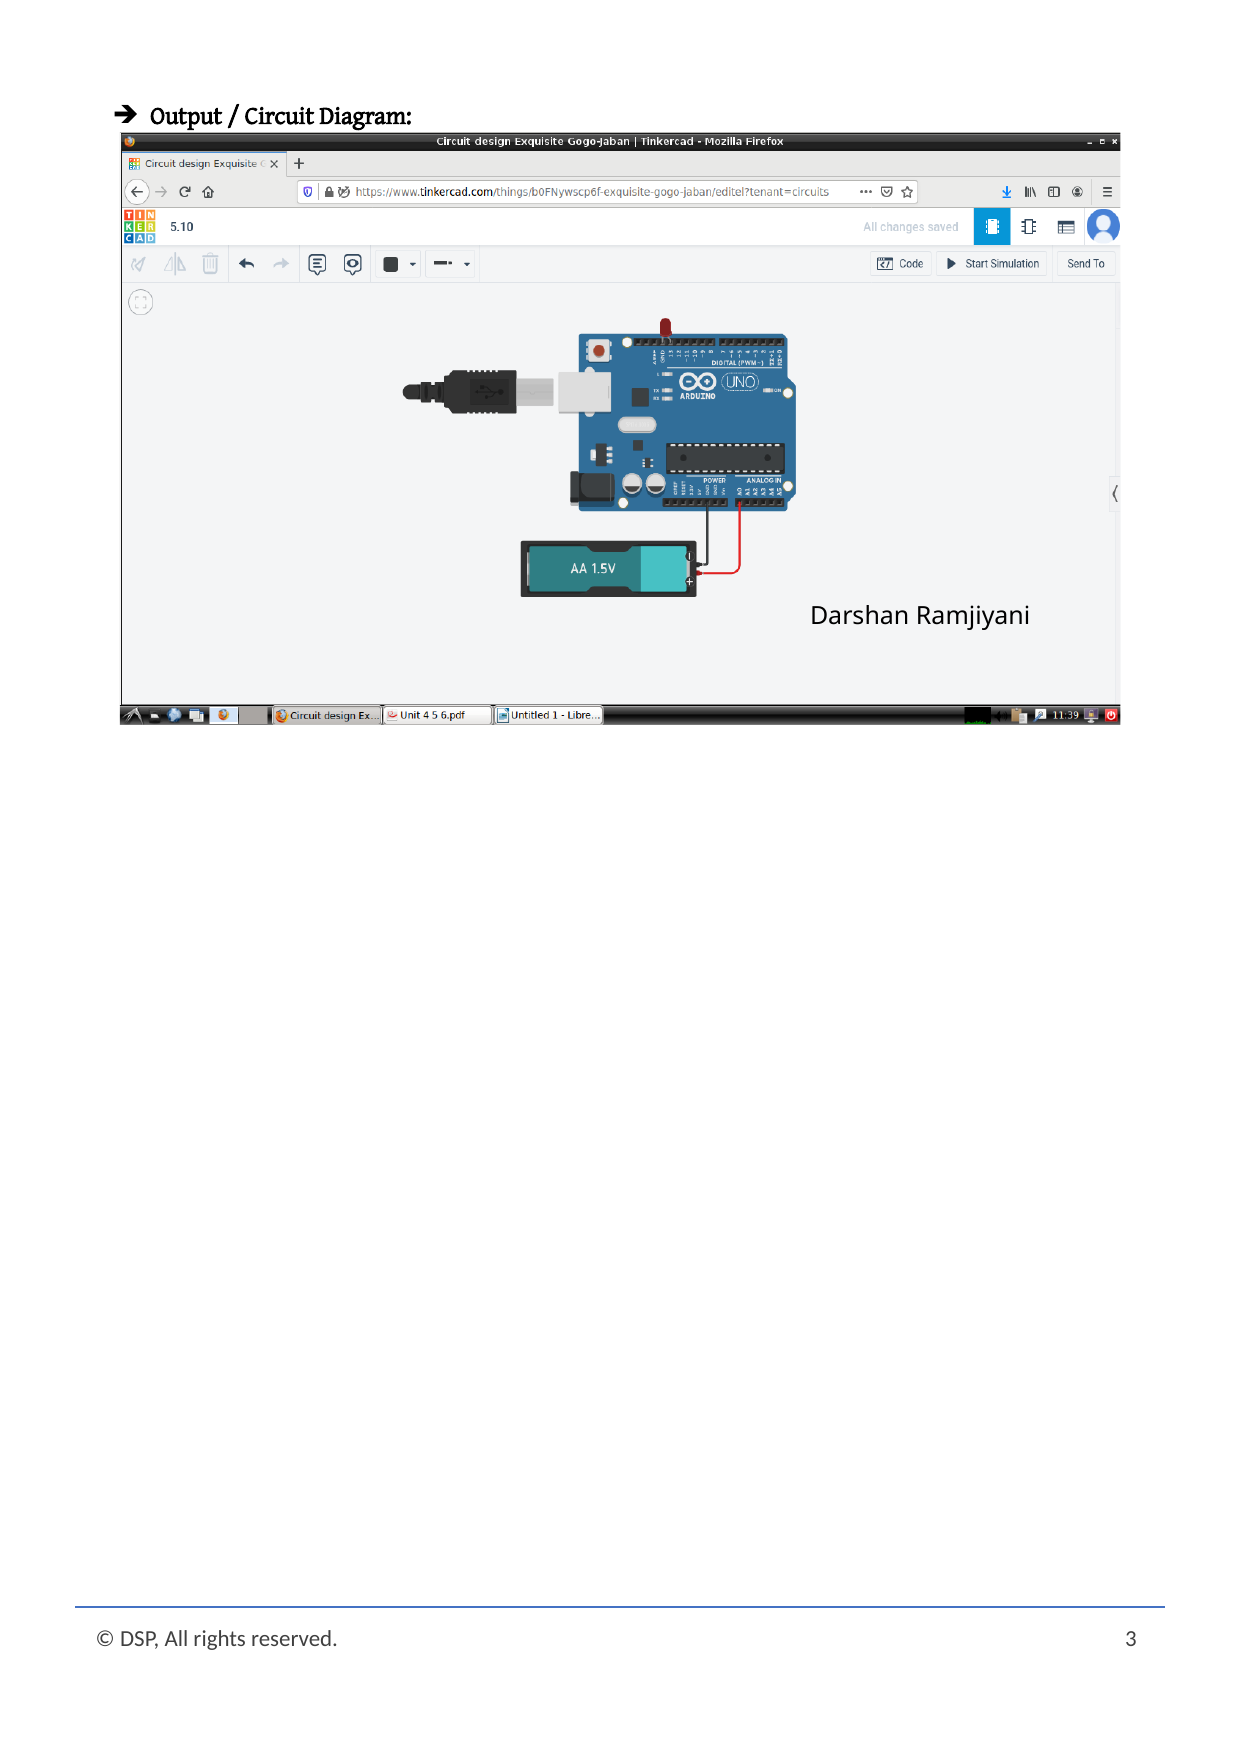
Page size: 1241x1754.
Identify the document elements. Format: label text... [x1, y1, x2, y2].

picture [119, 132, 1121, 725]
list Output / Circuit Diagram: [112, 102, 1165, 131]
